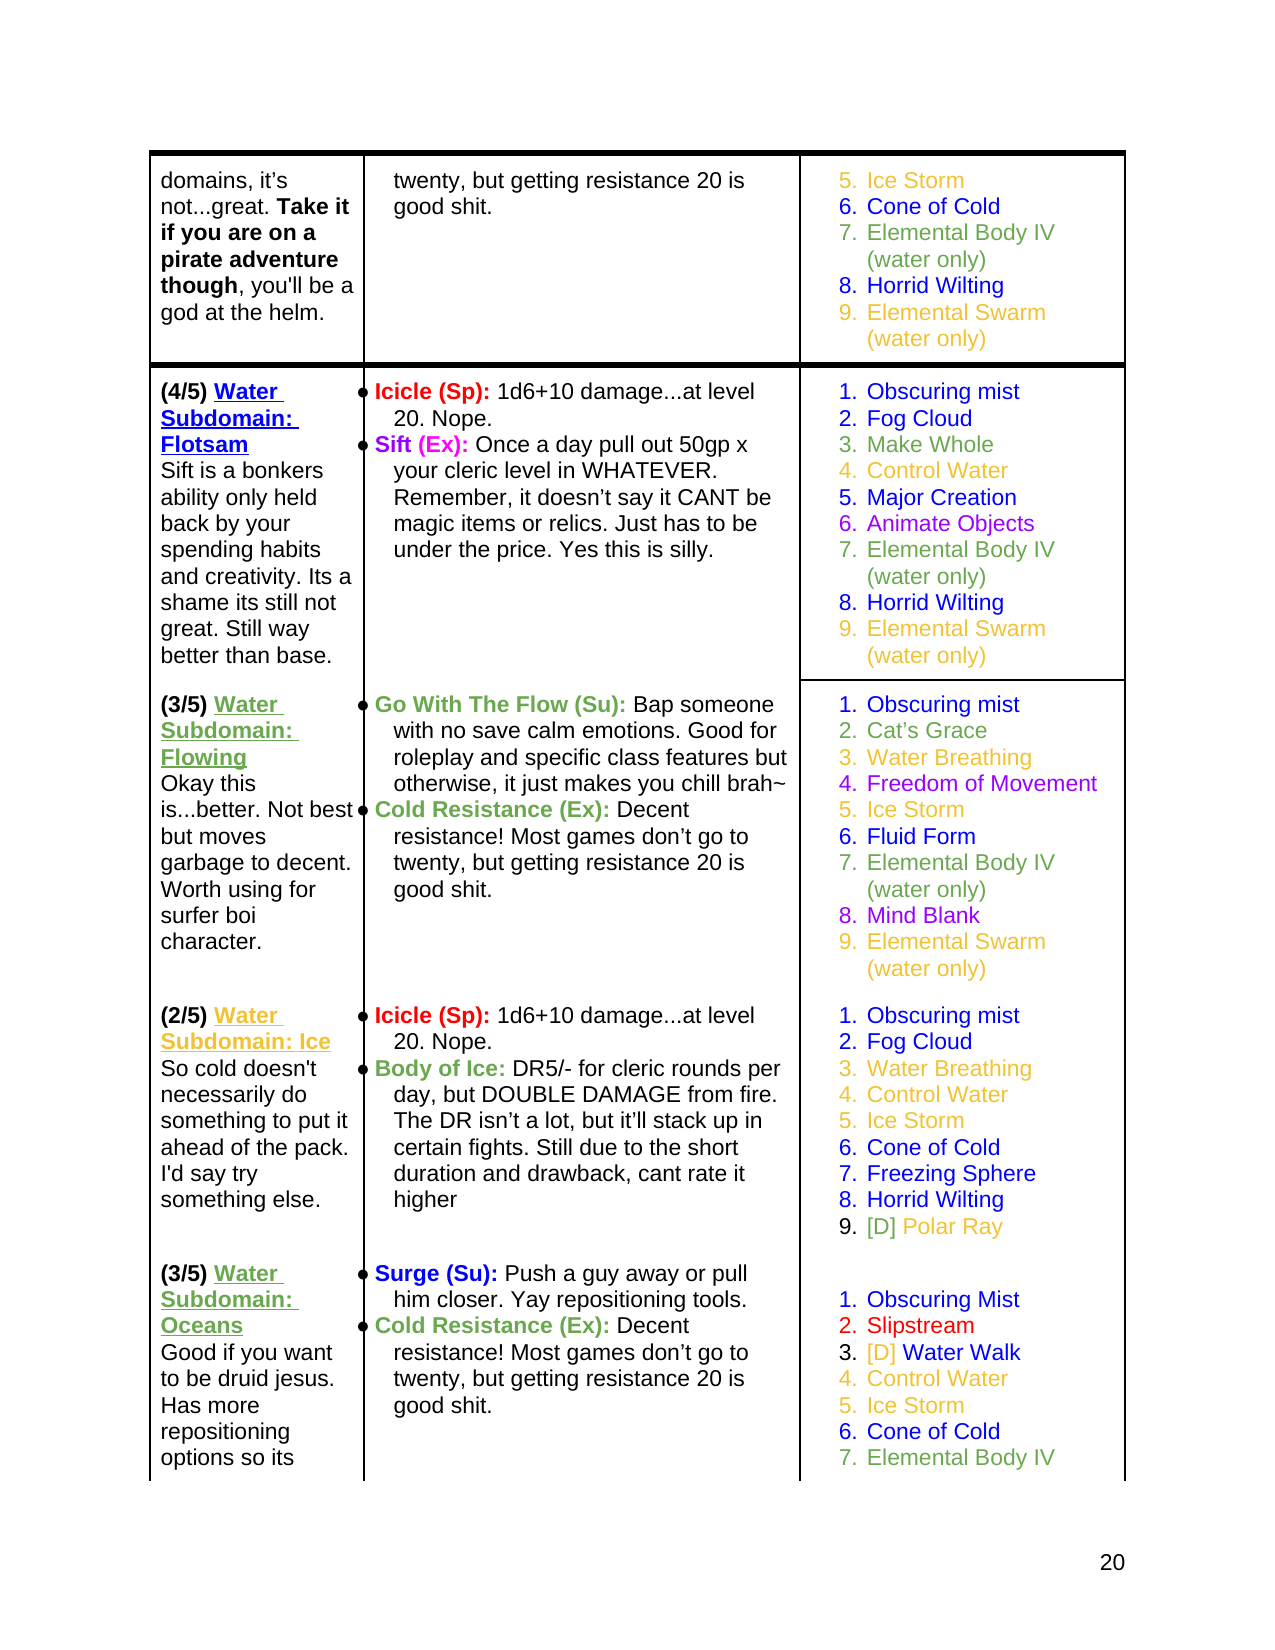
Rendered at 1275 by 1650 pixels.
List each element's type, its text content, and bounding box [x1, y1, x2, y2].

table_cell Obscuring mist Fog Cloud Water Breathing Control Water Ice Storm Cone of Cold Freezing Sphere Horrid Wilting [D] Polar Ray [801, 991, 1124, 1249]
table_cell (4/5) Water Subdomain: Flotsam Sift is a bonkers ability only held back by your spending habits and creativity. Its a shame its still not great. Still way better than base. [151, 368, 363, 678]
table_cell Surge (Su): Push a guy away or pull him closer. Yay repositioning tools. Cold Resistance (Ex): Decent resistance! Most games don’t go to twenty, but getting resistance 20 is good shit. [365, 1249, 799, 1481]
table_cell (3/5) Water Subdomain: Oceans Good if you want to be druid jesus. Has more repositioning options so its passable. [151, 1249, 363, 1481]
table_cell Obscuring Mist Slipstream [D] Water Walk Control Water Ice Storm Cone of Cold Elemental Body IV (water only) Horrid Wilting Tsunami [801, 1249, 1124, 1481]
table_cell Obscuring mist Fog Cloud Make Whole Control Water Major Creation Animate Objects Elemental Body IV (water only) Horrid Wilting Elemental Swarm (water only) [801, 368, 1124, 678]
table_cell (3/5) Water Subdomain: Flowing Okay this is...better. Not best but moves garbage to decent. Worth using for surfer boi character. [151, 679, 363, 991]
table_cell Go With The Flow (Su): Bap someone with no save calm emotions. Good for roleplay and specific class features but otherwise, it just makes you chill brah~ Cold Resistance (Ex): Decent resistance! Most games don’t go to twenty, but getting resistance 20 is good shit. [365, 679, 799, 991]
table_cell (2/5) Water Domain Like most basic elemental domains, it’s not...great. Take it if you are on a pirate adventure though, you'll be a god at the helm. [151, 156, 363, 362]
table_cell Icicle (Sp): 1d6+10 damage...at level 20. Nope. Cold Resistance (Ex): Decent resistance! Most games don’t go to twenty, but getting resistance 20 is good shit. [365, 156, 799, 362]
table_cell Icicle (Sp): 1d6+10 damage...at level 20. Nope. Sift (Ex): Once a day pull out 50gp x your cleric level in WHATEVER. Remember, it doesn’t say it CANT be magic items or relics. Just has to be under the price. Yes this is silly. [365, 368, 799, 678]
table_cell Obscuring mist Fog Cloud Water Breathing Control Water Ice Storm Cone of Cold Elemental Body IV (water only) Horrid Wilting Elemental Swarm (water only) [801, 156, 1124, 362]
table_cell (2/5) Water Subdomain: Ice So cold doesn't necessarily do something to put it ahead of the pack. I'd say try something else. [151, 991, 363, 1249]
table_cell Icicle (Sp): 1d6+10 damage...at level 20. Nope. Body of Ice: DR5/- for cleric rounds per day, but DOUBLE DAMAGE from fire. The DR isn’t a lot, but it’ll stack up in certain fights. Still due to the short duration and drawback, cant rate it higher [365, 991, 799, 1249]
table_cell Obscuring mist Cat’s Grace Water Breathing Freedom of Movement Ice Storm Fluid Form Elemental Body IV (water only) Mind Blank Elemental Swarm (water only) [801, 681, 1124, 991]
